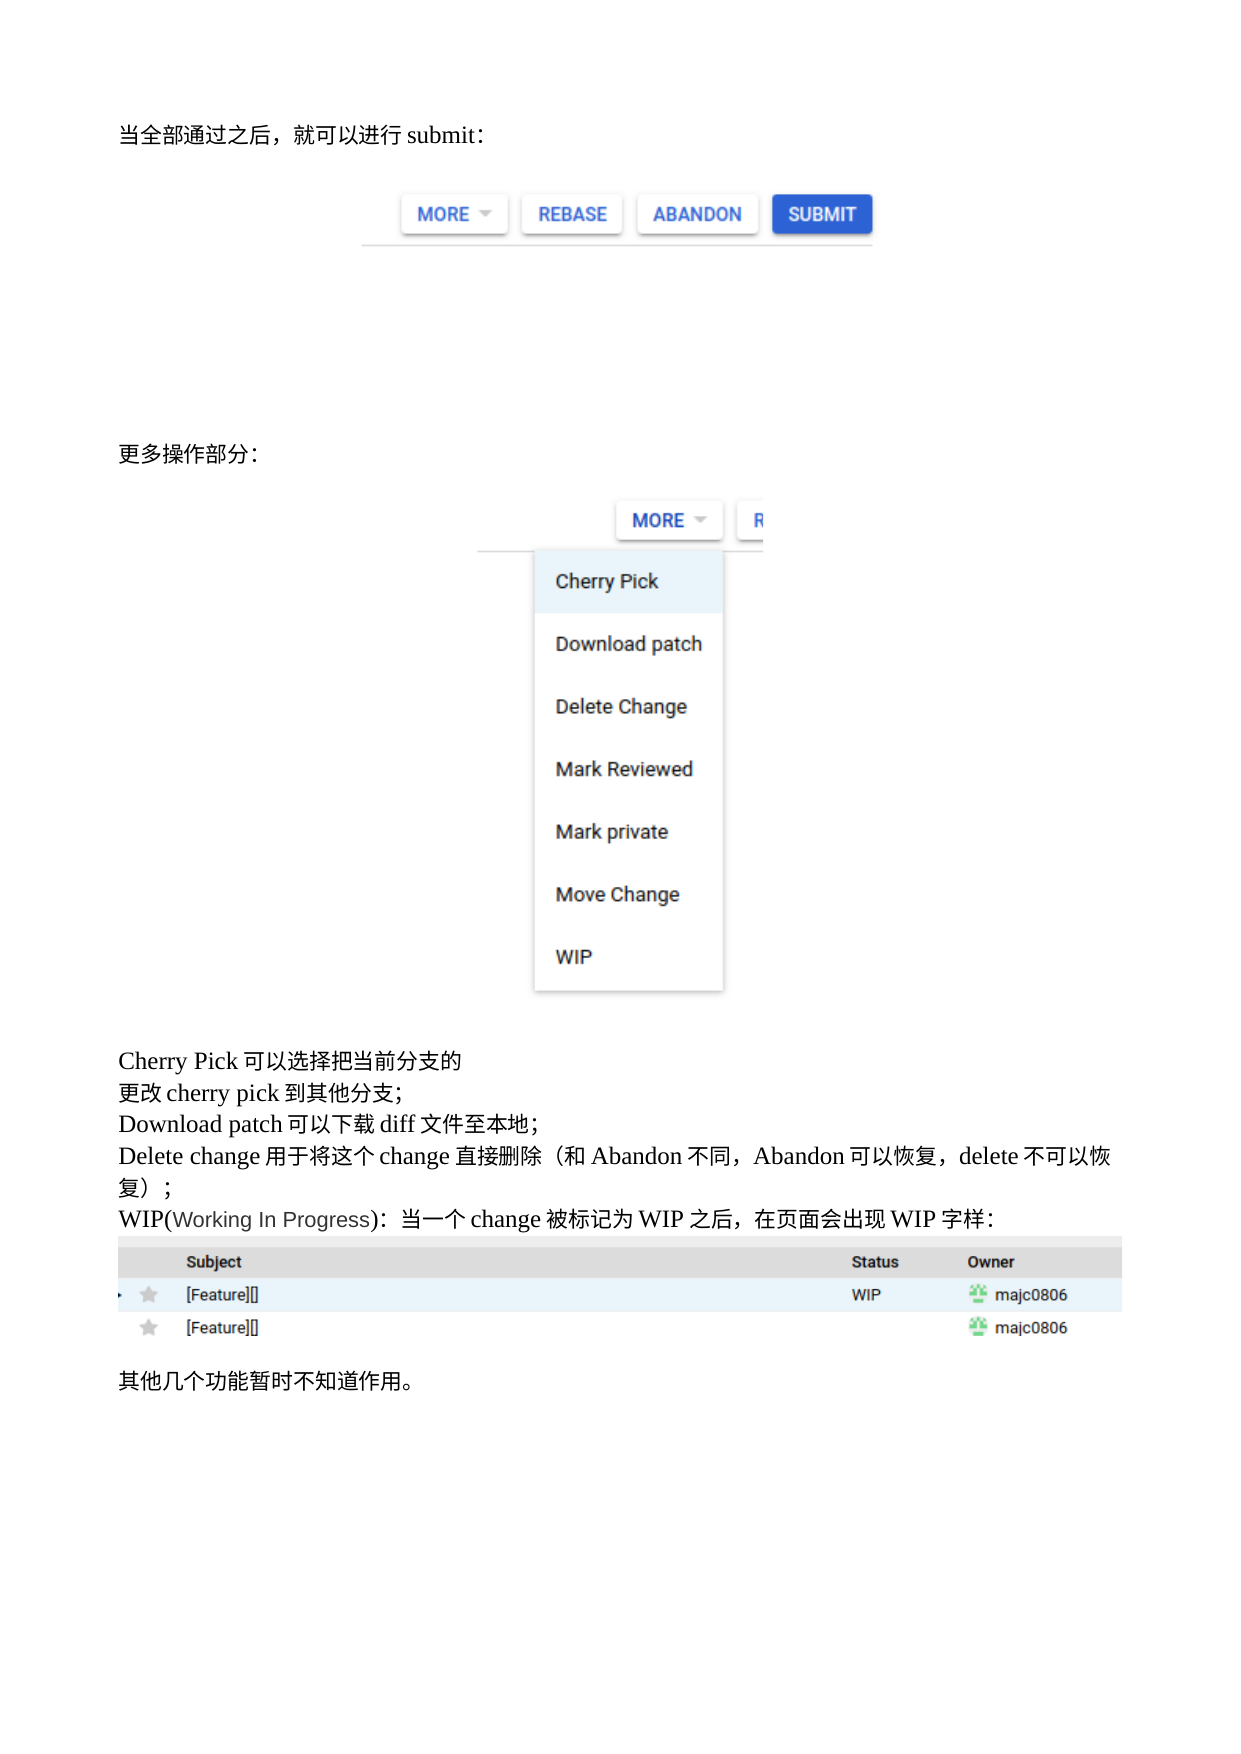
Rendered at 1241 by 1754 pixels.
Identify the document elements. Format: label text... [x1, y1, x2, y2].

text 其他几个功能暂时不知道作用。 [118, 1364, 1122, 1396]
text 更多操作部分： [118, 437, 1122, 469]
picture [477, 468, 764, 1066]
picture [118, 1236, 1123, 1336]
text 当全部通过之后，就可以进行submit： [118, 118, 1122, 150]
text Delete change用于将这个change直接删除（和Abandon不同，Abandon可以恢复，delete不可以恢复）； [118, 1139, 1122, 1202]
text WIP(Working In Progress)：当一个change被标记为WIP之后，在页面会出现WIP字样： [118, 1202, 1122, 1234]
picture [361, 149, 879, 311]
text Cherry Pick可以选择把当前分支的更改cherry pick到其他分支； [118, 1044, 1122, 1107]
text Download patch可以下载diff文件至本地； [118, 1107, 1122, 1139]
